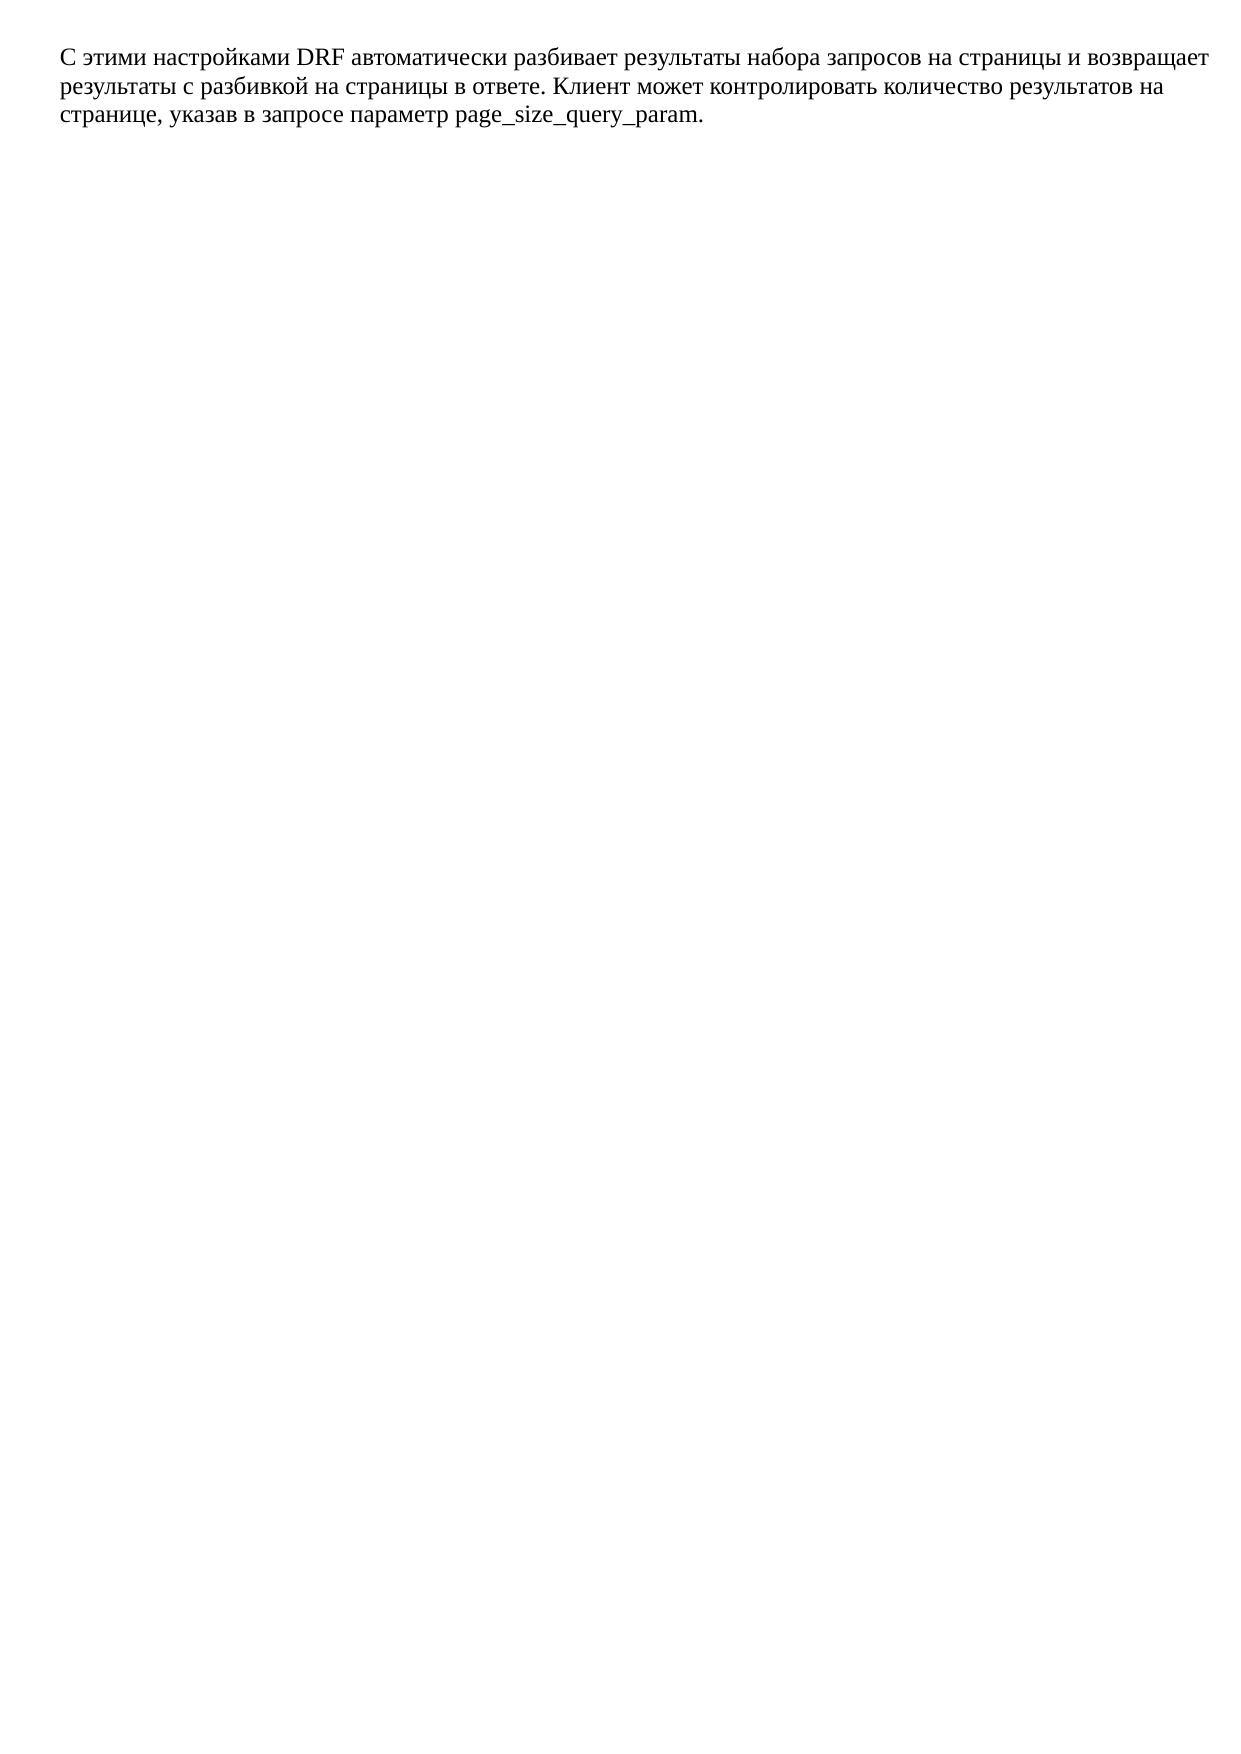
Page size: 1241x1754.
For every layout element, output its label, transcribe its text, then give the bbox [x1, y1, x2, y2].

text С этими настройками DRF автоматически разбивает результаты набора запросов на страницы и возвращает результаты с разбивкой на страницы в ответе. Клиент может контролировать количество результатов на странице, указав в запросе параметр page_size_query_param. [59, 42, 1211, 128]
